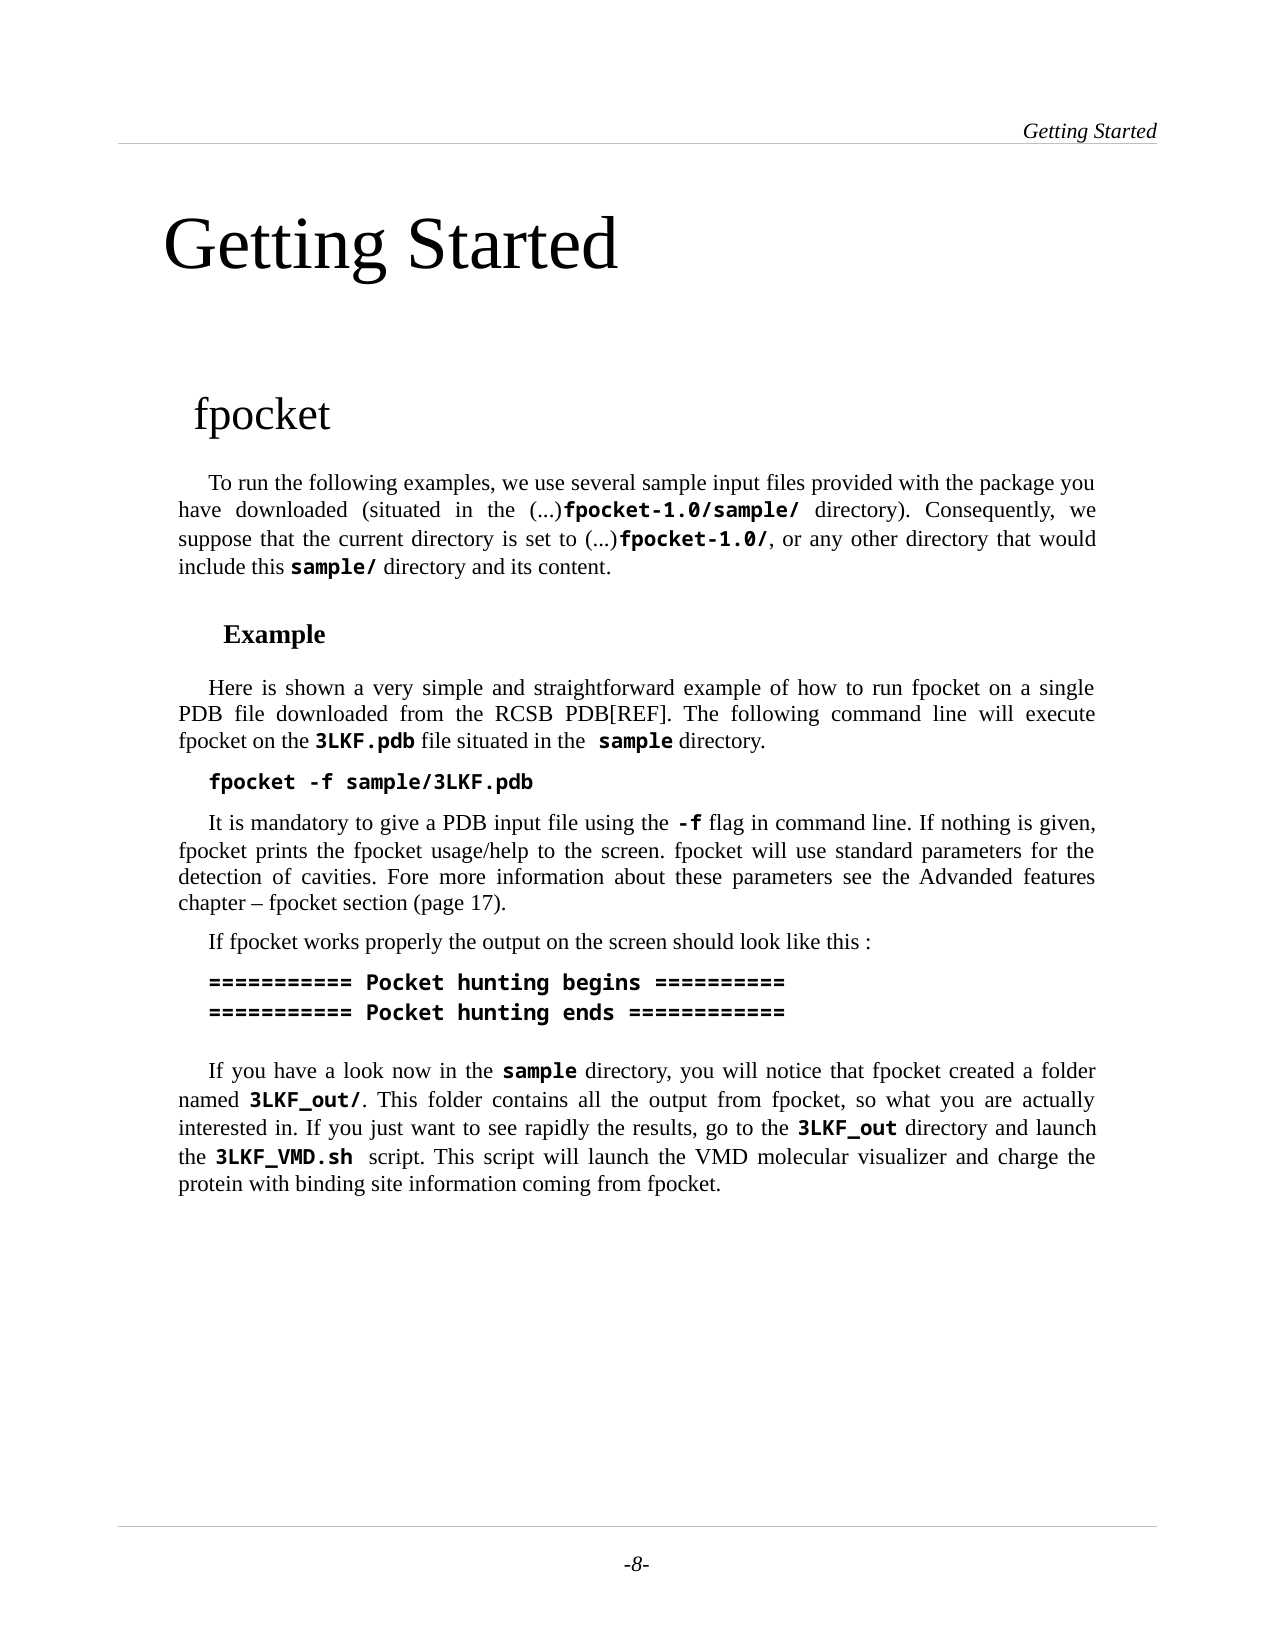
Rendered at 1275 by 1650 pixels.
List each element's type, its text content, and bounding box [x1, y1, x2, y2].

text If fpocket works properly the output on the screen should look like this : [178, 928, 1097, 955]
subtitle fpocket [193, 386, 1157, 439]
text fpocket -f sample/3LKF.pdb [178, 767, 1097, 796]
text =========== Pocket hunting ends ============ [208, 997, 1157, 1027]
text =========== Pocket hunting begins ========== [208, 967, 1157, 997]
subtitle Example [223, 619, 1157, 650]
text It is mandatory to give a PDB input file using the -f flag in command line. If nothing is given, fpocket prints the fpocket usage/help to the screen. fpocket will use standard parameters for the detection of cavities. Fore more information about these parameters see the Advanded features chapter – fpocket section (page 17). [178, 808, 1097, 916]
subtitle Getting Started [163, 198, 1157, 284]
text To run the following examples, we use several sample input files provided with the package you have downloaded (situated in the (...)fpocket-1.0/sample/ directory). Consequently, we suppose that the current directory is set to (...)fpocket-1.0/, or any other directory that would include this sample/ directory and its content. [178, 469, 1097, 581]
text Here is shown a very simple and straightforward example of how to run fpocket on a single PDB file downloaded from the RCSB PDB[REF]. The following command line will execute fpocket on the 3LKF.pdb file situated in the sample directory. [178, 674, 1097, 755]
text If you have a look now in the sample directory, you will notice that fpocket created a folder named 3LKF_out/. This folder contains all the output from fpocket, so what you are actually interested in. If you just want to see rapidly the results, go to the 3LKF_out directory and launch the 3LKF_VMD.sh script. This script will launch the VMD molecular visualizer and charge the protein with binding site information coming from fpocket. [178, 1057, 1097, 1197]
